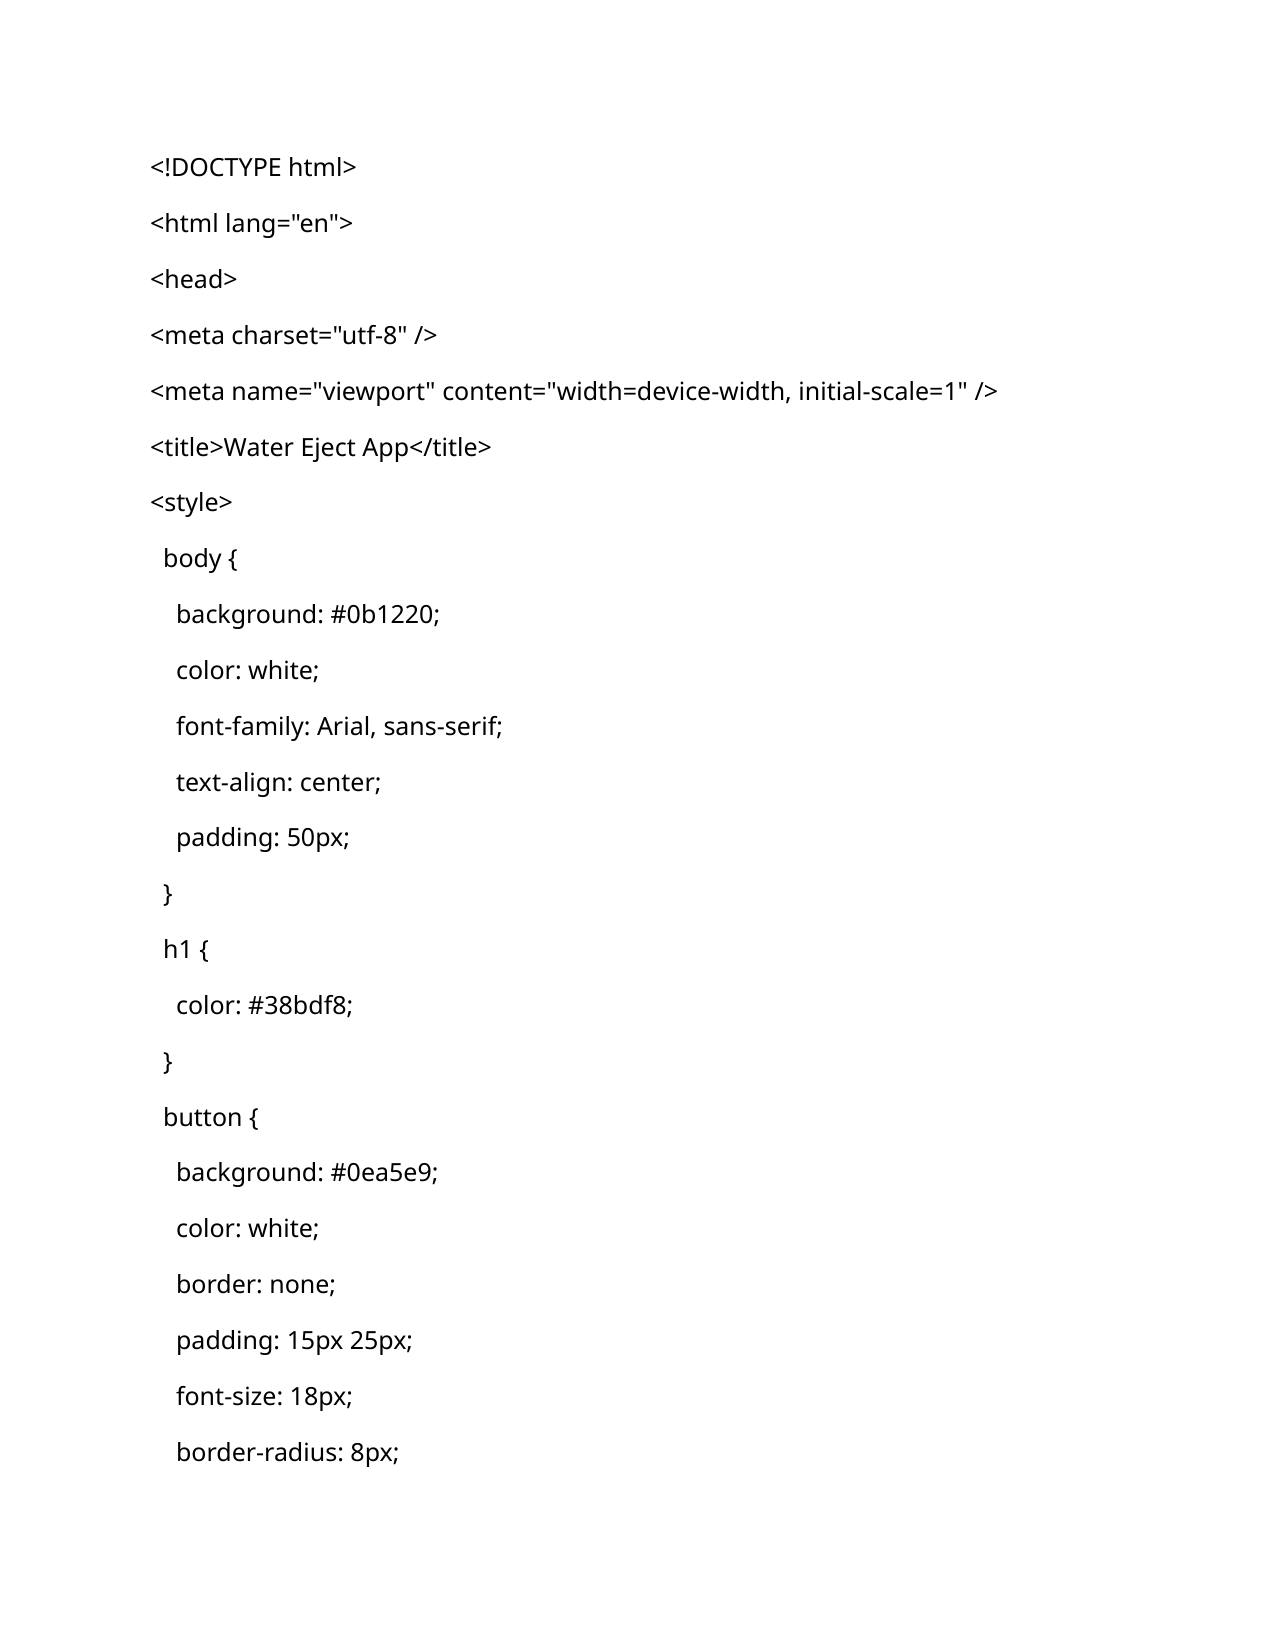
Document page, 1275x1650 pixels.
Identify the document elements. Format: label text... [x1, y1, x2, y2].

text <title>Water Eject App</title> [150, 429, 1125, 463]
text border: none; [150, 1267, 1125, 1301]
text color: white; [150, 652, 1125, 687]
text text-align: center; [150, 764, 1125, 798]
text <meta name="viewport" content="width=device-width, initial-scale=1" /> [150, 373, 1125, 407]
text h1 { [150, 932, 1125, 966]
text color: white; [150, 1211, 1125, 1245]
text <html lang="en"> [150, 206, 1125, 240]
text } [150, 1043, 1125, 1077]
text background: #0b1220; [150, 597, 1125, 631]
text font-size: 18px; [150, 1378, 1125, 1412]
text <meta charset="utf-8" /> [150, 317, 1125, 352]
text <!DOCTYPE html> [150, 150, 1125, 184]
text <style> [150, 485, 1125, 519]
text } [150, 876, 1125, 910]
text color: #38bdf8; [150, 987, 1125, 1022]
text <head> [150, 262, 1125, 296]
text body { [150, 541, 1125, 575]
text button { [150, 1099, 1125, 1133]
text border-radius: 8px; [150, 1434, 1125, 1468]
text background: #0ea5e9; [150, 1155, 1125, 1189]
text padding: 15px 25px; [150, 1322, 1125, 1357]
text font-family: Arial, sans-serif; [150, 708, 1125, 742]
text padding: 50px; [150, 820, 1125, 854]
